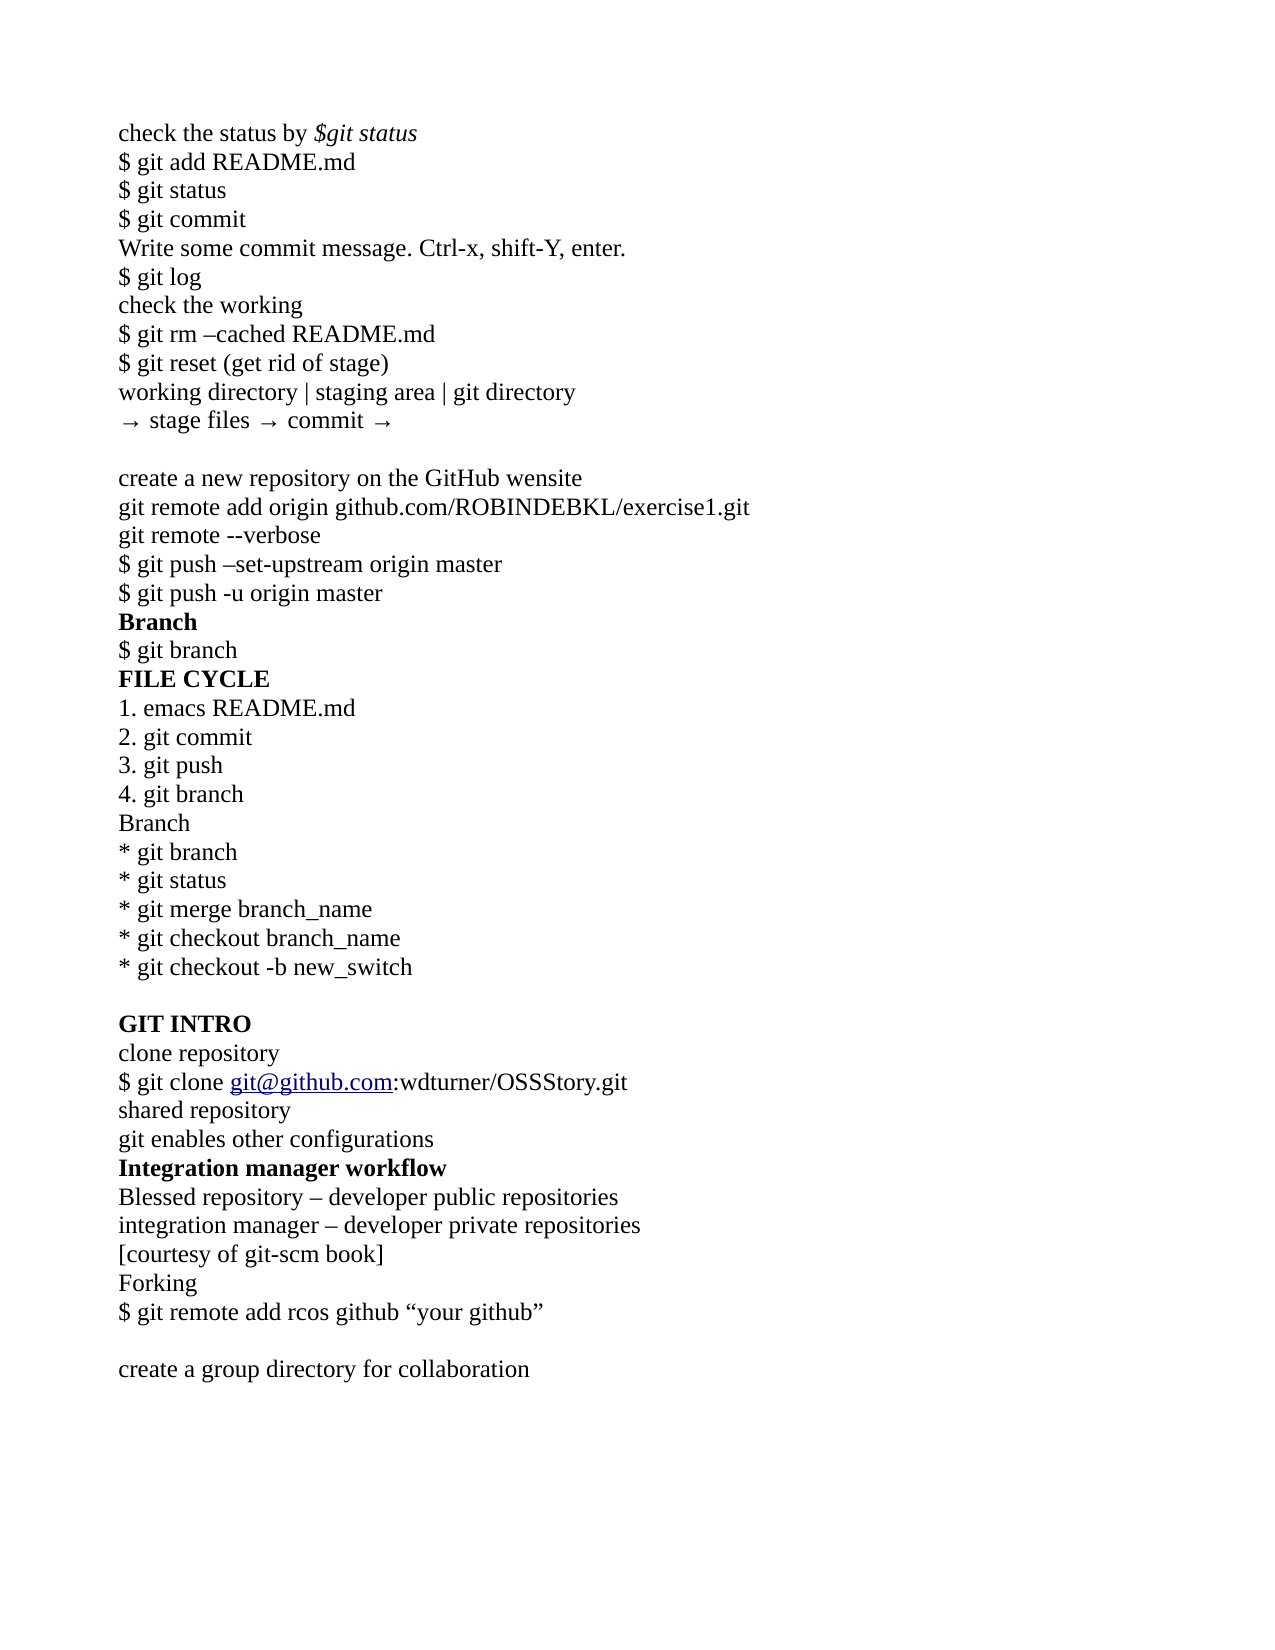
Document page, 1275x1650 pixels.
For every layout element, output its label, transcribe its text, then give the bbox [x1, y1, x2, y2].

text * git merge branch_name [118, 894, 1157, 923]
text create a new repository on the GitHub wensite [118, 463, 1157, 492]
text $ git add README.md [118, 147, 1157, 176]
text git remote --verbose [118, 521, 1157, 549]
text $ git clone git@github.com:wdturner/OSSStory.git [118, 1067, 1157, 1096]
text Branch [118, 607, 1157, 636]
text → stage files → commit → [118, 406, 1157, 434]
text $ git rm –cached README.md [118, 319, 1157, 348]
text * git status [118, 866, 1157, 894]
text Forking [118, 1268, 1157, 1297]
text [courtesy of git-scm book] [118, 1239, 1157, 1268]
text 3. git push [118, 751, 1157, 779]
text $ git status [118, 176, 1157, 204]
text create a group directory for collaboration [118, 1354, 1157, 1383]
text integration manager – developer private repositories [118, 1211, 1157, 1239]
text $ git remote add rcos github “your github” [118, 1297, 1157, 1326]
text 1. emacs README.md [118, 693, 1157, 722]
text FILE CYCLE [118, 664, 1157, 693]
text check the working [118, 291, 1157, 319]
text git remote add origin github.com/ROBINDEBKL/exercise1.git [118, 492, 1157, 521]
text Branch [118, 808, 1157, 837]
text $ git commit [118, 204, 1157, 233]
text $ git push –set-upstream origin master [118, 549, 1157, 578]
text $ git reset (get rid of stage) [118, 348, 1157, 377]
text GIT INTRO [118, 1009, 1157, 1038]
text * git checkout -b new_switch [118, 952, 1157, 981]
text $ git push -u origin master [118, 578, 1157, 607]
text clone repository [118, 1038, 1157, 1067]
text shared repository [118, 1096, 1157, 1124]
text $ git branch [118, 636, 1157, 664]
text Write some commit message. Ctrl-x, shift-Y, enter. [118, 233, 1157, 262]
text * git checkout branch_name [118, 923, 1157, 952]
text check the status by $git status [118, 118, 1157, 147]
text 4. git branch [118, 779, 1157, 808]
text Blessed repository – developer public repositories [118, 1182, 1157, 1211]
text $ git log [118, 262, 1157, 291]
text git enables other configurations [118, 1124, 1157, 1153]
text Integration manager workflow [118, 1153, 1157, 1182]
text 2. git commit [118, 722, 1157, 751]
text * git branch [118, 837, 1157, 866]
text working directory | staging area | git directory [118, 377, 1157, 406]
